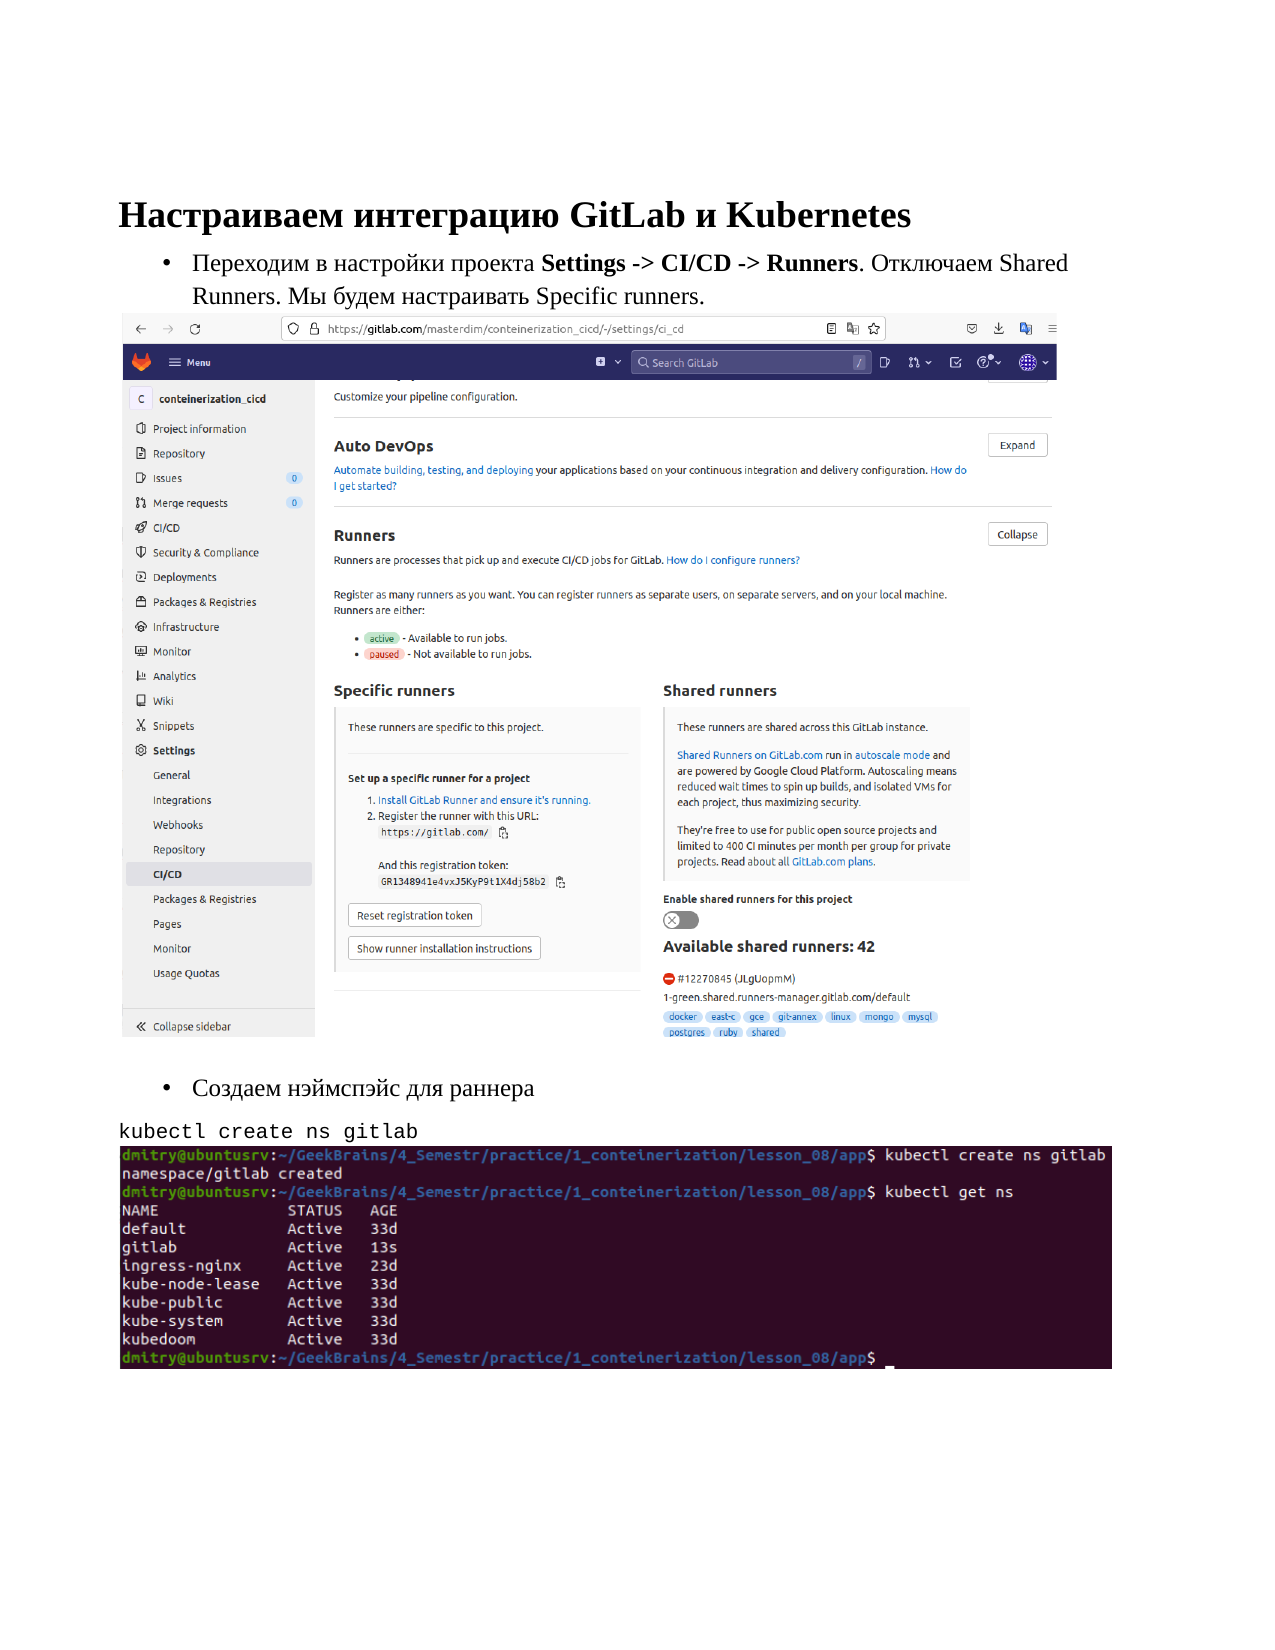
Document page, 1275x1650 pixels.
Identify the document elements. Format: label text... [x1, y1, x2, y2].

text kubectl create ns gitlab [118, 1121, 1157, 1145]
list Переходим в настройки проекта Settings -> CI/CD -> Runners. Отключаем Shared Runners. Мы будем настраивать Specific runners. [162, 248, 1157, 309]
subtitle Настраиваем интеграцию GitLab и Kubernetes [118, 192, 1157, 235]
picture [119, 1146, 1112, 1369]
picture [122, 313, 1057, 1037]
list Создаем нэймспэйс для раннера [162, 1073, 1157, 1102]
